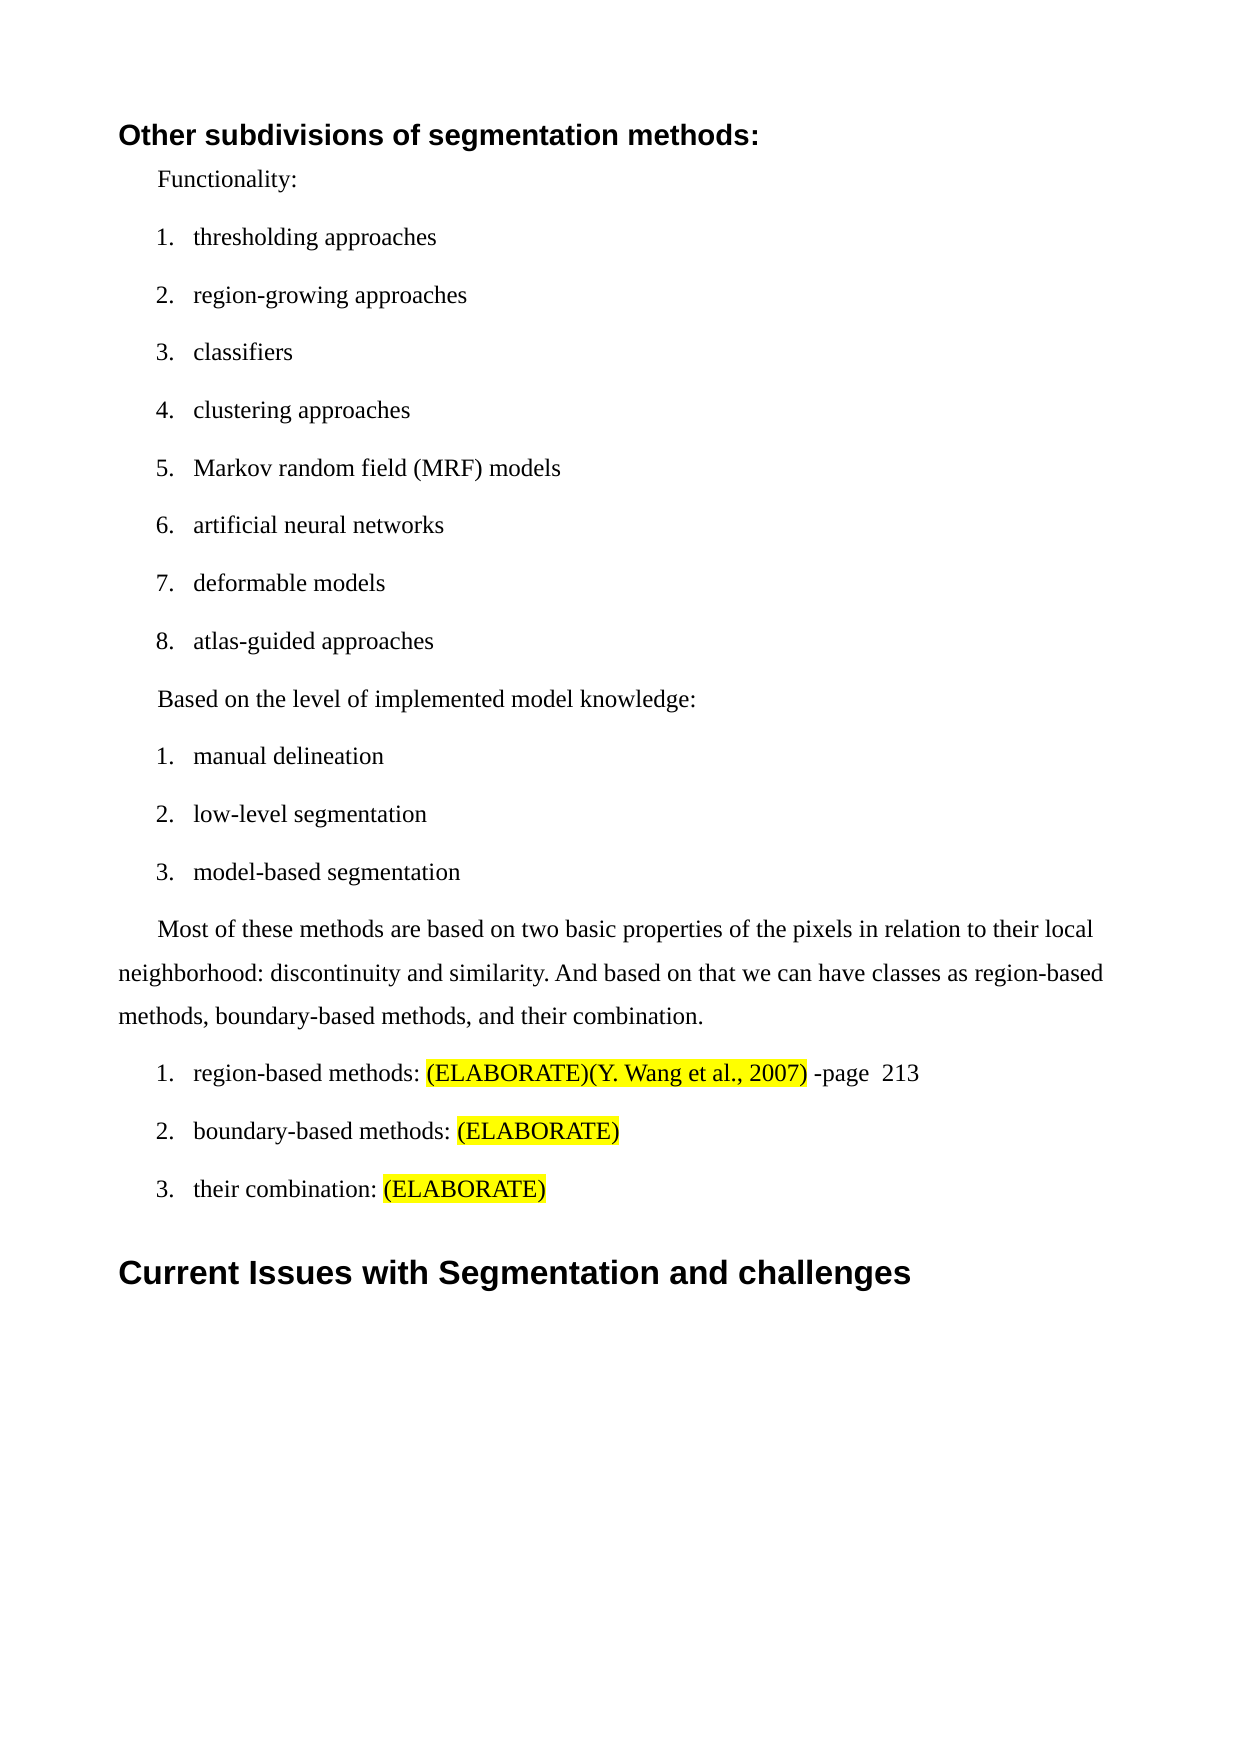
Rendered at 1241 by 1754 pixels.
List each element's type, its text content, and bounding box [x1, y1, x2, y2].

list model-based segmentation [156, 857, 1122, 886]
list low-level segmentation [156, 799, 1122, 828]
text Based on the level of implemented model knowledge: [118, 684, 1122, 712]
list classifiers [156, 337, 1122, 366]
text Most of these methods are based on two basic properties of the pixels in relation to their local neighborhood: discontinuity and similarity. And based on that we can have classes as region-based methods, boundary-based methods, and their combination. [118, 914, 1122, 1029]
list deformable models [156, 568, 1122, 597]
list region-growing approaches [156, 280, 1122, 308]
list region-based methods: (ELABORATE)(Y. Wang et al., 2007) -page 213 [156, 1058, 1122, 1087]
text Functionality: [118, 164, 1122, 193]
list Markov random field (MRF) models [156, 453, 1122, 482]
list clustering approaches [156, 395, 1122, 424]
list manual delineation [156, 741, 1122, 770]
list their combination: (ELABORATE) [156, 1174, 1122, 1203]
list atlas-guided approaches [156, 626, 1122, 655]
list thresholding approaches [156, 222, 1122, 251]
list artificial neural networks [156, 511, 1122, 539]
subtitle Other subdivisions of segmentation methods: [118, 118, 1122, 152]
subtitle Current Issues with Segmentation and challenges [118, 1252, 1122, 1291]
list boundary-based methods: (ELABORATE) [156, 1116, 1122, 1145]
